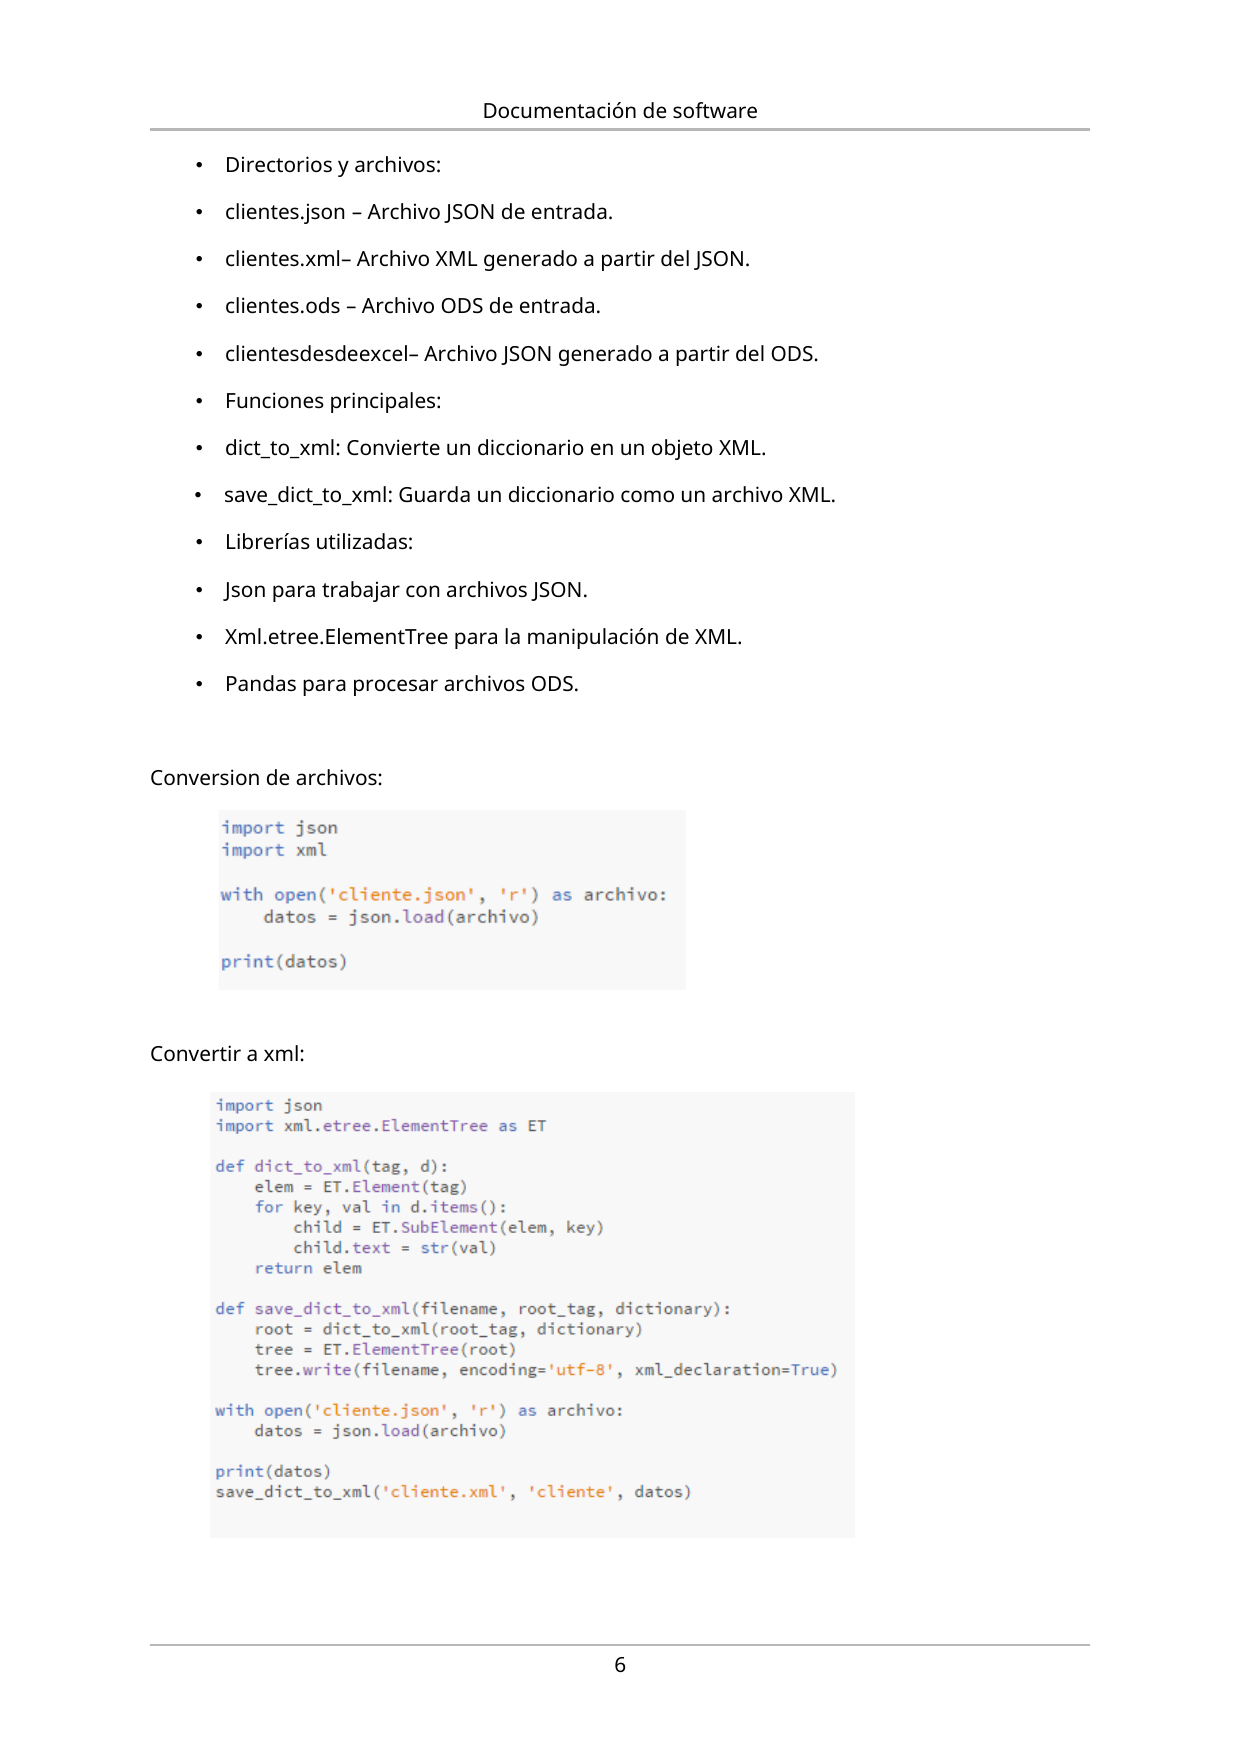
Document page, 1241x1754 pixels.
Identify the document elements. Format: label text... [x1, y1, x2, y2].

list Json para trabajar con archivos JSON. [196, 575, 1090, 603]
picture [218, 810, 686, 990]
list Pandas para procesar archivos ODS. [196, 669, 1090, 697]
list Directorios y archivos: [196, 150, 1090, 178]
picture [210, 1092, 855, 1538]
list clientes.ods – Archivo ODS de entrada. [196, 292, 1090, 320]
list dict_to_xml: Convierte un diccionario en un objeto XML. [196, 433, 1090, 462]
list clientes.json – Archivo JSON de entrada. [196, 197, 1090, 226]
text Conversion de archivos: [150, 763, 1090, 792]
list Xml.etree.ElementTree para la manipulación de XML. [196, 622, 1090, 650]
list Librerías utilizadas: [196, 527, 1090, 556]
list clientesdesdeexcel– Archivo JSON generado a partir del ODS. [196, 339, 1090, 367]
list save_dict_to_xml: Guarda un diccionario como un archivo XML. [194, 480, 1090, 509]
list clientes.xml– Archivo XML generado a partir del JSON. [196, 244, 1090, 273]
list Funciones principales: [196, 386, 1090, 414]
text Convertir a xml: [150, 1039, 1090, 1068]
